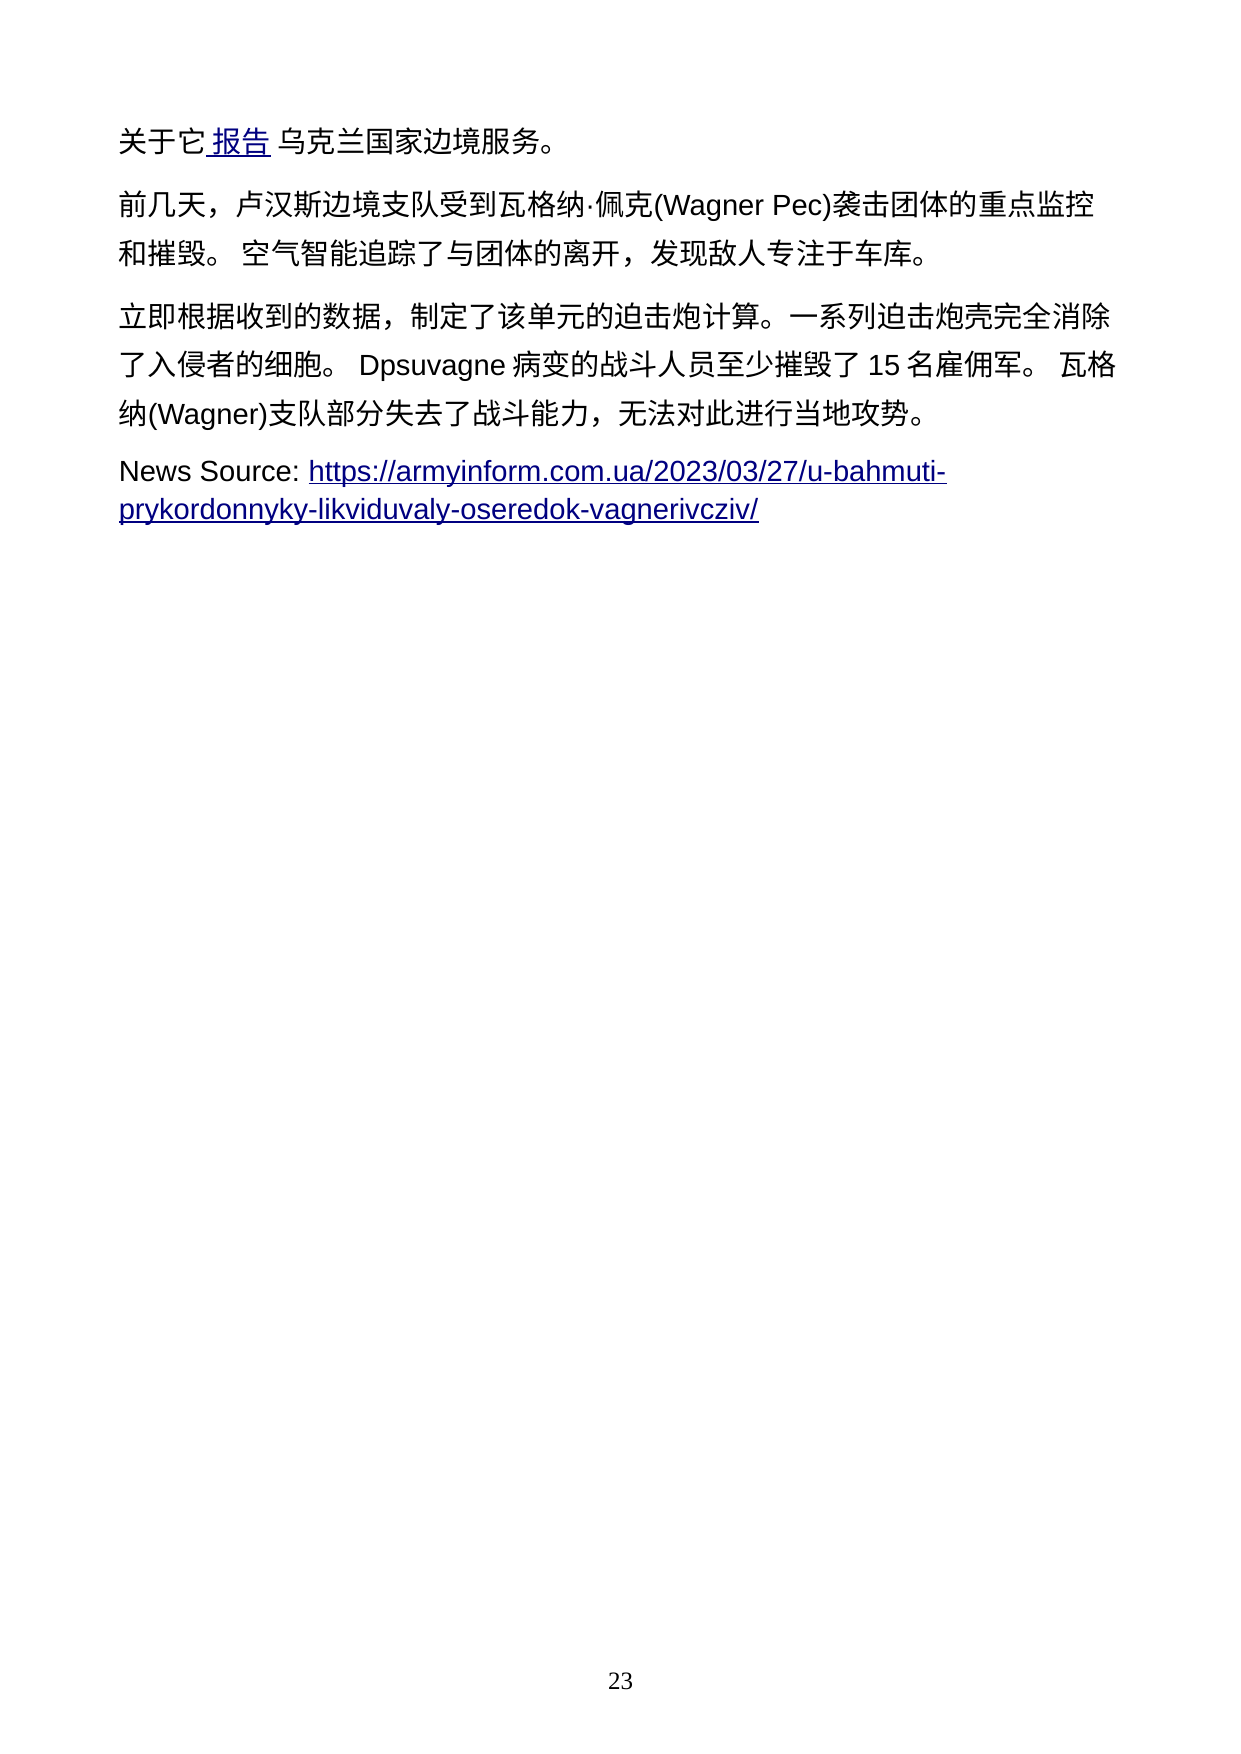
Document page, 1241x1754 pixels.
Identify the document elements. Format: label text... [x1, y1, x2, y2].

text 立即根据收到的数据，制定了该单元的迫击炮计算。一系列迫击炮壳完全消除了入侵者的细胞。 Dpsuvagne病变的战斗人员至少摧毁了15名雇佣军。 瓦格纳(Wagner)支队部分失去了战斗能力，无法对此进行当地攻势。 [118, 293, 1122, 433]
text 关于它 报告 乌克兰国家边境服务。 [118, 118, 1122, 161]
text 前几天，卢汉斯边境支队受到瓦格纳·佩克(Wagner Pec)袭击团体的重点监控和摧毁。 空气智能追踪了与团体的离开，发现敌人专注于车库。 [118, 182, 1122, 272]
text News Source: https://armyinform.com.ua/2023/03/27/u-bahmuti-prykordonnyky-likviduvaly-oseredok-vagnerivcziv/ [118, 453, 1122, 526]
